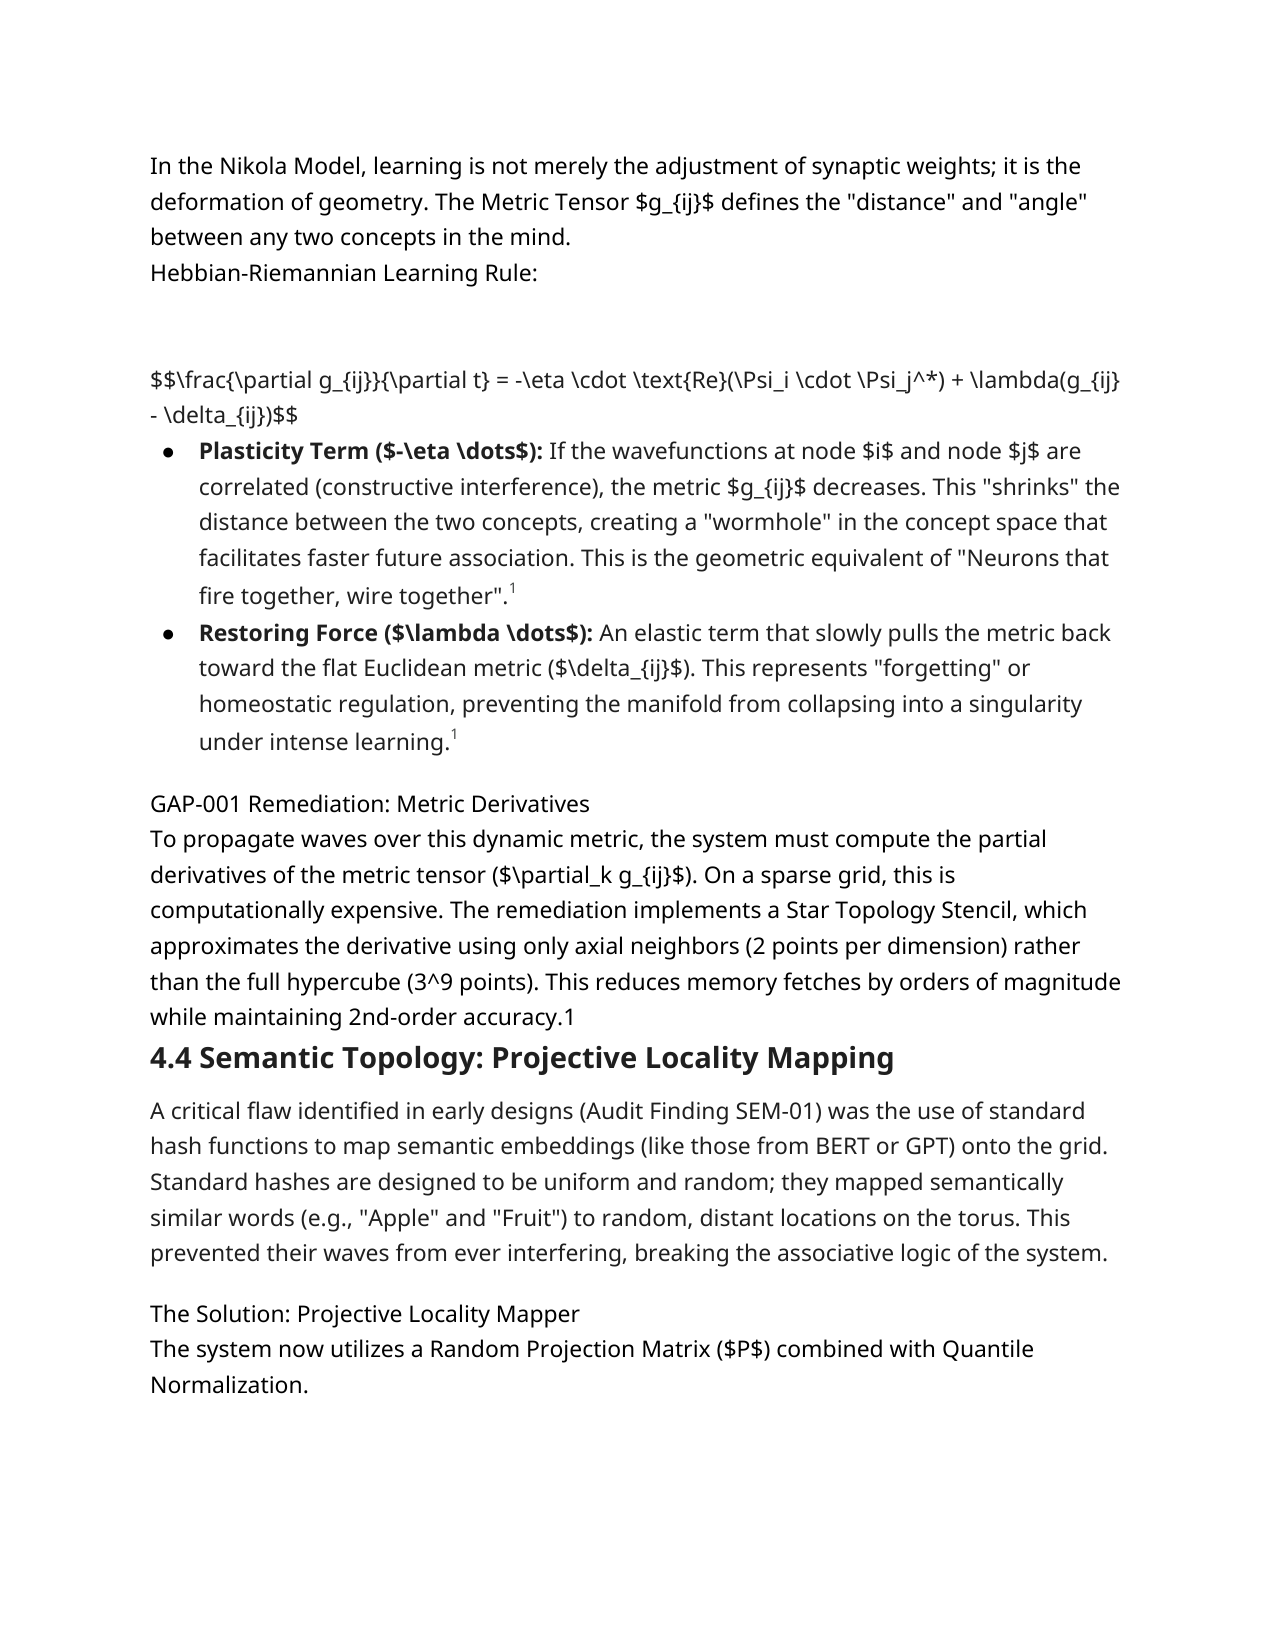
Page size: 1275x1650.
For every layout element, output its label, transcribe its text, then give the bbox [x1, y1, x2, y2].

text A critical flaw identified in early designs (Audit Finding SEM-01) was the use of standard hash functions to map semantic embeddings (like those from BERT or GPT) onto the grid. Standard hashes are designed to be uniform and random; they mapped semantically similar words (e.g., "Apple" and "Fruit") to random, distant locations on the torus. This prevented their waves from ever interfering, breaking the associative logic of the system. [150, 1094, 1125, 1268]
list Restoring Force ($\lambda \dots$): An elastic term that slowly pulls the metric back toward the flat Euclidean metric ($\delta_{ij}$). This represents "forgetting" or homeostatic regulation, preventing the manifold from collapsing into a singularity under intense learning.1 [161, 617, 1125, 758]
text To propagate waves over this dynamic metric, the system must compute the partial derivatives of the metric tensor ($\partial_k g_{ij}$). On a sparse grid, this is computationally expensive. The remediation implements a Star Topology Stencil, which approximates the derivative using only axial neighbors (2 points per dimension) rather than the full hypercube (3^9 points). This reduces memory fetches by orders of magnitude while maintaining 2nd-order accuracy.1 [150, 823, 1125, 1032]
text The Solution: Projective Locality Mapper [150, 1298, 1125, 1329]
subtitle 4.4 Semantic Topology: Projective Locality Mapping [150, 1037, 1125, 1077]
text Hebbian-Riemannian Learning Rule: [150, 257, 1125, 288]
text GAP-001 Remediation: Metric Derivatives [150, 787, 1125, 819]
list Plasticity Term ($-\eta \dots$): If the wavefunctions at node $i$ and node $j$ are correlated (constructive interference), the metric $g_{ij}$ decreases. This "shrinks" the distance between the two concepts, creating a "wormhole" in the concept space that facilitates faster future association. This is the geometric equivalent of "Neurons that fire together, wire together".1 [161, 435, 1125, 612]
text $$\frac{\partial g_{ij}}{\partial t} = -\eta \cdot \text{Re}(\Psi_i \cdot \Psi_j^*) + \lambda(g_{ij} - \delta_{ij})$$ [150, 364, 1125, 431]
text The system now utilizes a Random Projection Matrix ($P$) combined with Quantile Normalization. [150, 1333, 1125, 1400]
text In the Nikola Model, learning is not merely the adjustment of synaptic weights; it is the deformation of geometry. The Metric Tensor $g_{ij}$ defines the "distance" and "angle" between any two concepts in the mind. [150, 150, 1125, 252]
